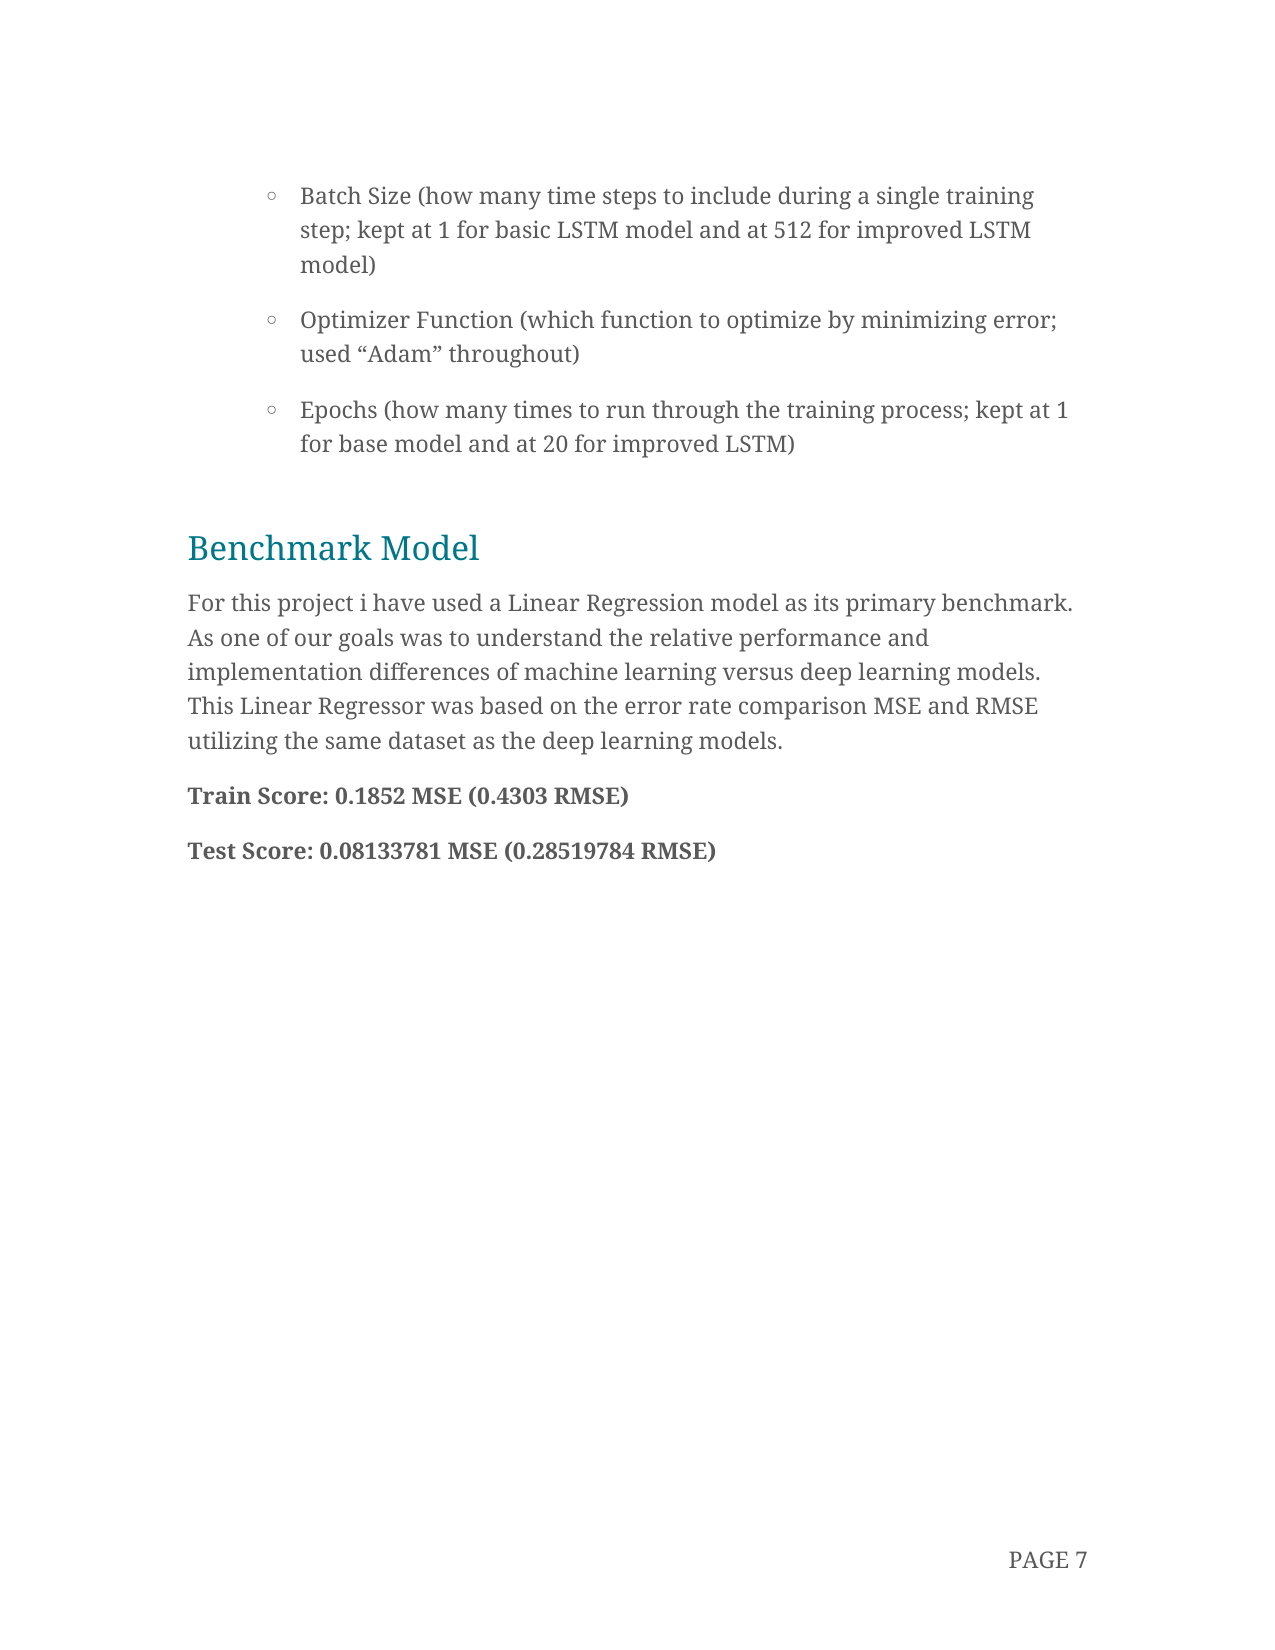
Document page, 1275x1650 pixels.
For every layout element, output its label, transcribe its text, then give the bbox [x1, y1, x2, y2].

list Optimizer Function (which function to optimize by minimizing error; used “Adam” throughout) [262, 304, 1087, 369]
list Batch Size (how many time steps to include during a single training step; kept at 1 for basic LSTM model and at 512 for improved LSTM model) [262, 180, 1087, 280]
text Test Score: 0.08133781 MSE (0.28519784 RMSE) [187, 835, 1087, 866]
list Epochs (how many times to run through the training process; kept at 1 for base model and at 20 for improved LSTM) [262, 393, 1087, 459]
text For this project i have used a Linear Regression model as its primary benchmark. As one of our goals was to understand the relative performance and implementation differences of machine learning versus deep learning models. This Linear Regressor was based on the error rate comparison MSE and RMSE utilizing the same dataset as the deep learning models. [187, 587, 1087, 756]
subtitle Benchmark Model [187, 525, 1087, 570]
text Train Score: 0.1852 MSE (0.4303 RMSE) [187, 780, 1087, 811]
